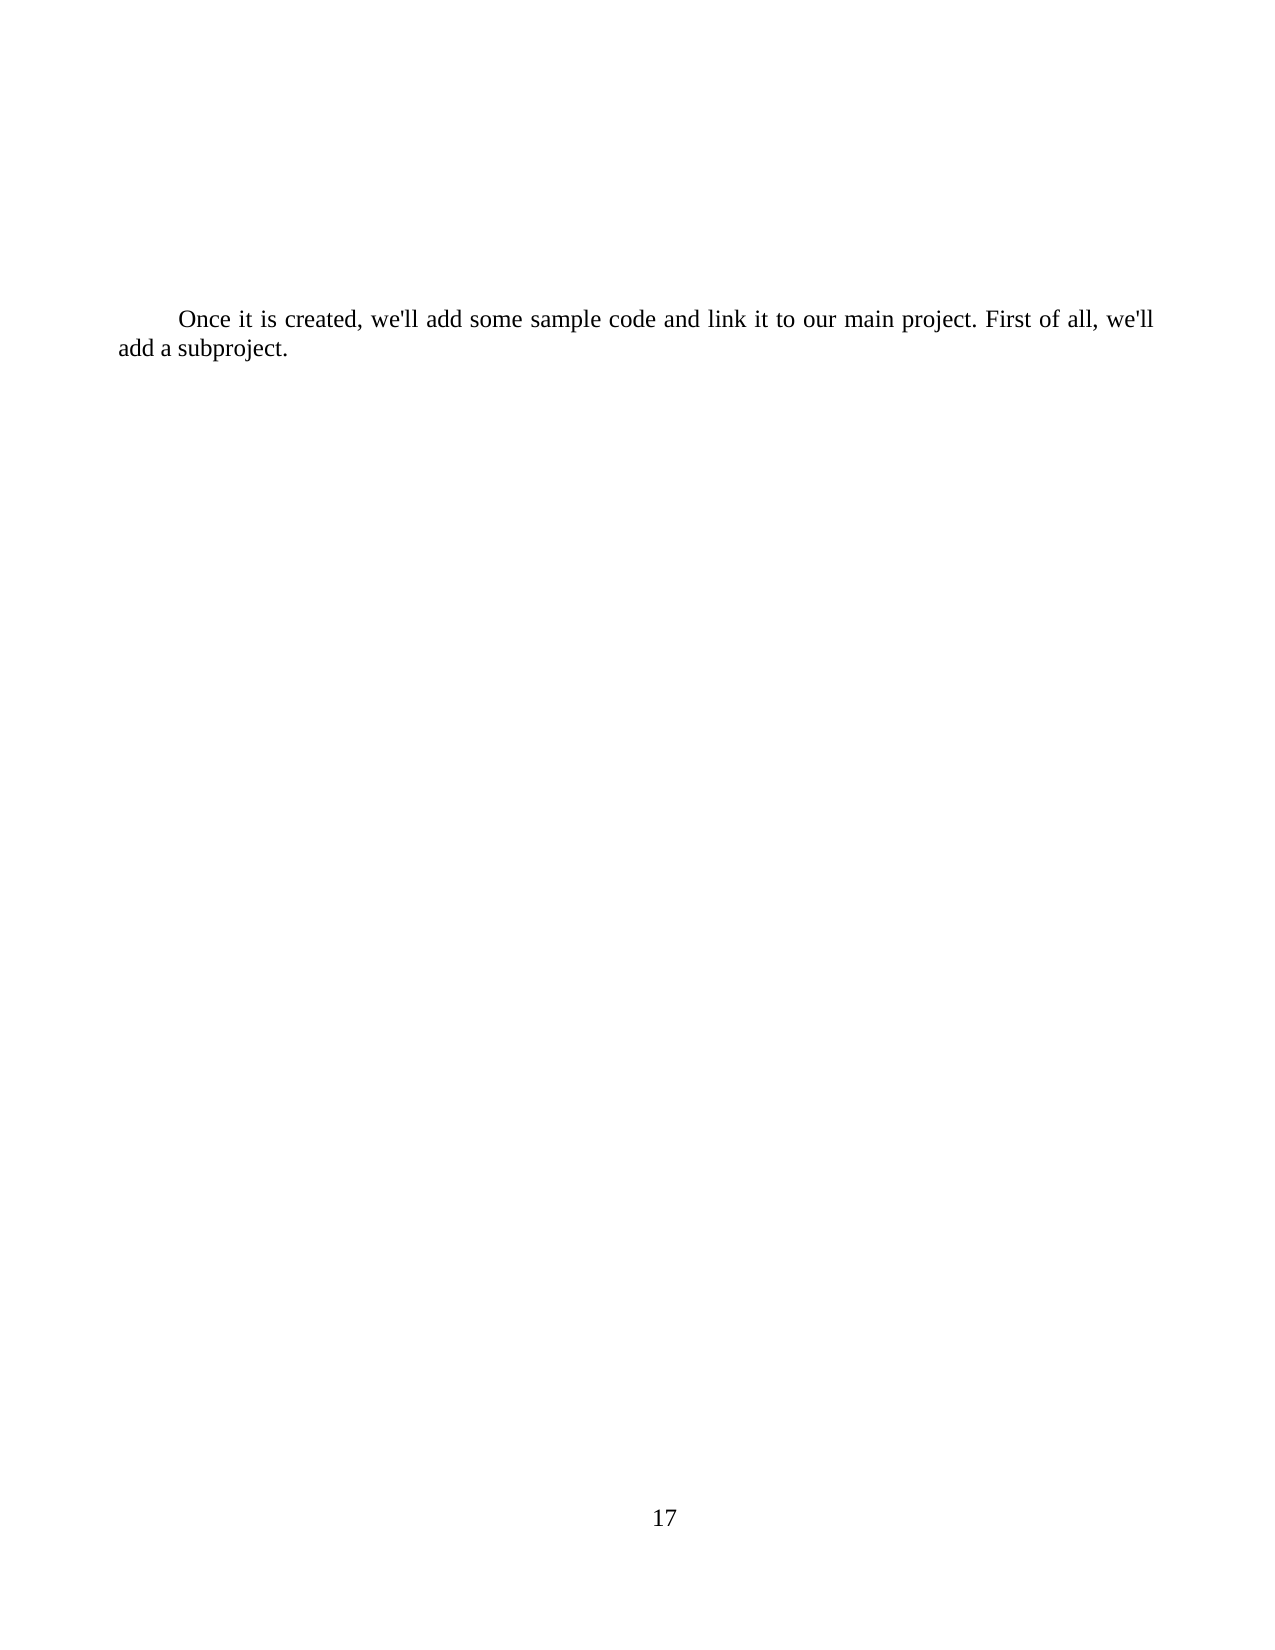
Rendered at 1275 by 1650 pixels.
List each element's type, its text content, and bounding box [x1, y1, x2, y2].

text Once it is created, we'll add some sample code and link it to our main project. First of all, we'll add a subproject. [118, 304, 1157, 362]
